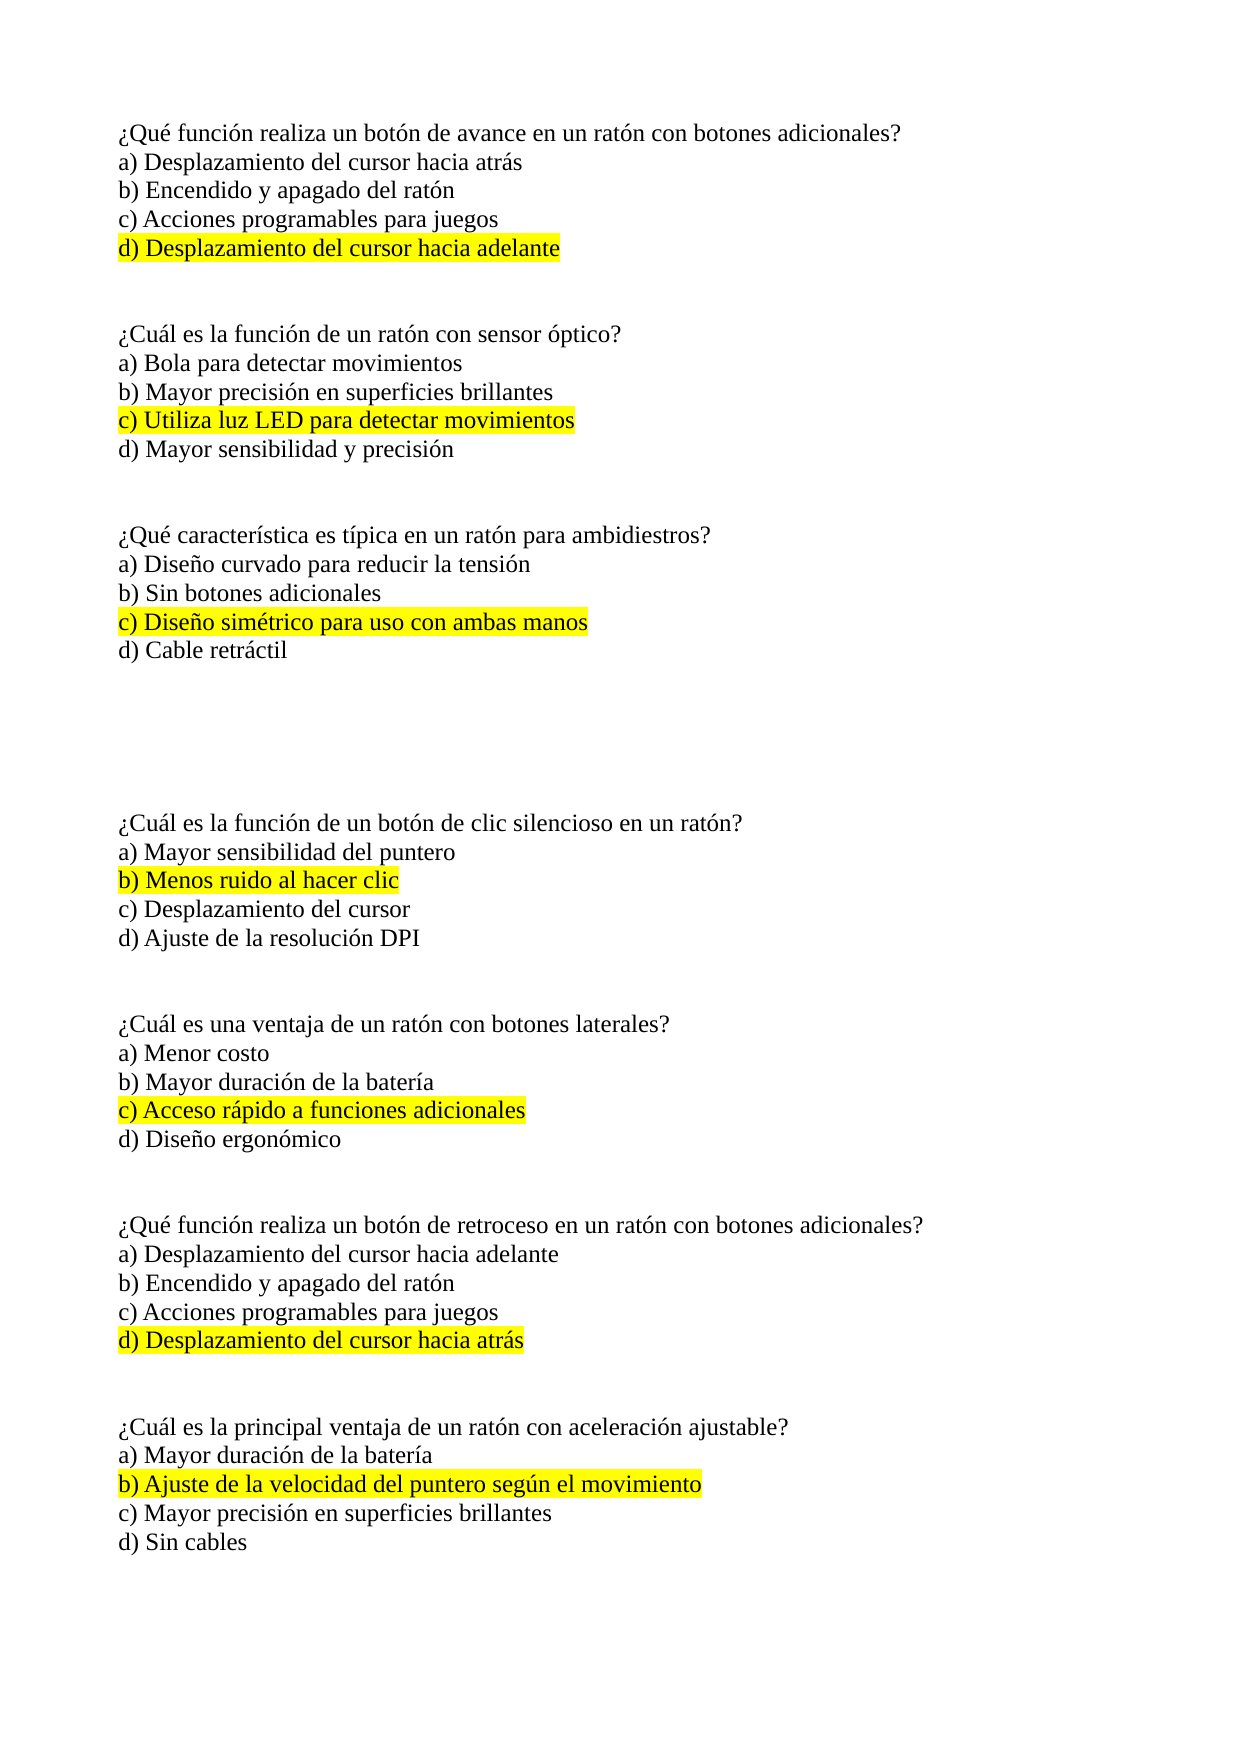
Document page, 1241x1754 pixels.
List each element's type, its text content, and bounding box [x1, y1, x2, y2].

text a) Desplazamiento del cursor hacia adelante [118, 1239, 1122, 1268]
text d) Ajuste de la resolución DPI [118, 923, 1122, 952]
text ¿Cuál es la función de un ratón con sensor óptico? [118, 319, 1122, 348]
text a) Mayor sensibilidad del puntero [118, 837, 1122, 866]
text ¿Qué función realiza un botón de avance en un ratón con botones adicionales? [118, 118, 1122, 147]
text c) Mayor precisión en superficies brillantes [118, 1498, 1122, 1527]
text a) Desplazamiento del cursor hacia atrás [118, 147, 1122, 176]
text c) Diseño simétrico para uso con ambas manos [118, 607, 1122, 636]
text b) Sin botones adicionales [118, 578, 1122, 607]
text ¿Cuál es la función de un botón de clic silencioso en un ratón? [118, 808, 1122, 837]
text a) Mayor duración de la batería [118, 1441, 1122, 1469]
text c) Acciones programables para juegos [118, 204, 1122, 233]
text b) Encendido y apagado del ratón [118, 176, 1122, 204]
text c) Utiliza luz LED para detectar movimientos [118, 406, 1122, 434]
text d) Sin cables [118, 1527, 1122, 1556]
text ¿Cuál es la principal ventaja de un ratón con aceleración ajustable? [118, 1412, 1122, 1441]
text d) Mayor sensibilidad y precisión [118, 434, 1122, 463]
text d) Desplazamiento del cursor hacia atrás [118, 1326, 1122, 1354]
text b) Mayor precisión en superficies brillantes [118, 377, 1122, 406]
text d) Diseño ergonómico [118, 1124, 1122, 1153]
text a) Menor costo [118, 1038, 1122, 1067]
text ¿Qué característica es típica en un ratón para ambidiestros? [118, 521, 1122, 549]
text ¿Qué función realiza un botón de retroceso en un ratón con botones adicionales? [118, 1211, 1122, 1239]
text b) Ajuste de la velocidad del puntero según el movimiento [118, 1469, 1122, 1498]
text ¿Cuál es una ventaja de un ratón con botones laterales? [118, 1009, 1122, 1038]
text b) Menos ruido al hacer clic [118, 866, 1122, 894]
text c) Acciones programables para juegos [118, 1297, 1122, 1326]
text d) Desplazamiento del cursor hacia adelante [118, 233, 1122, 262]
text a) Bola para detectar movimientos [118, 348, 1122, 377]
text b) Mayor duración de la batería [118, 1067, 1122, 1096]
text d) Cable retráctil [118, 636, 1122, 664]
text c) Desplazamiento del cursor [118, 894, 1122, 923]
text a) Diseño curvado para reducir la tensión [118, 549, 1122, 578]
text c) Acceso rápido a funciones adicionales [118, 1096, 1122, 1124]
text b) Encendido y apagado del ratón [118, 1268, 1122, 1297]
